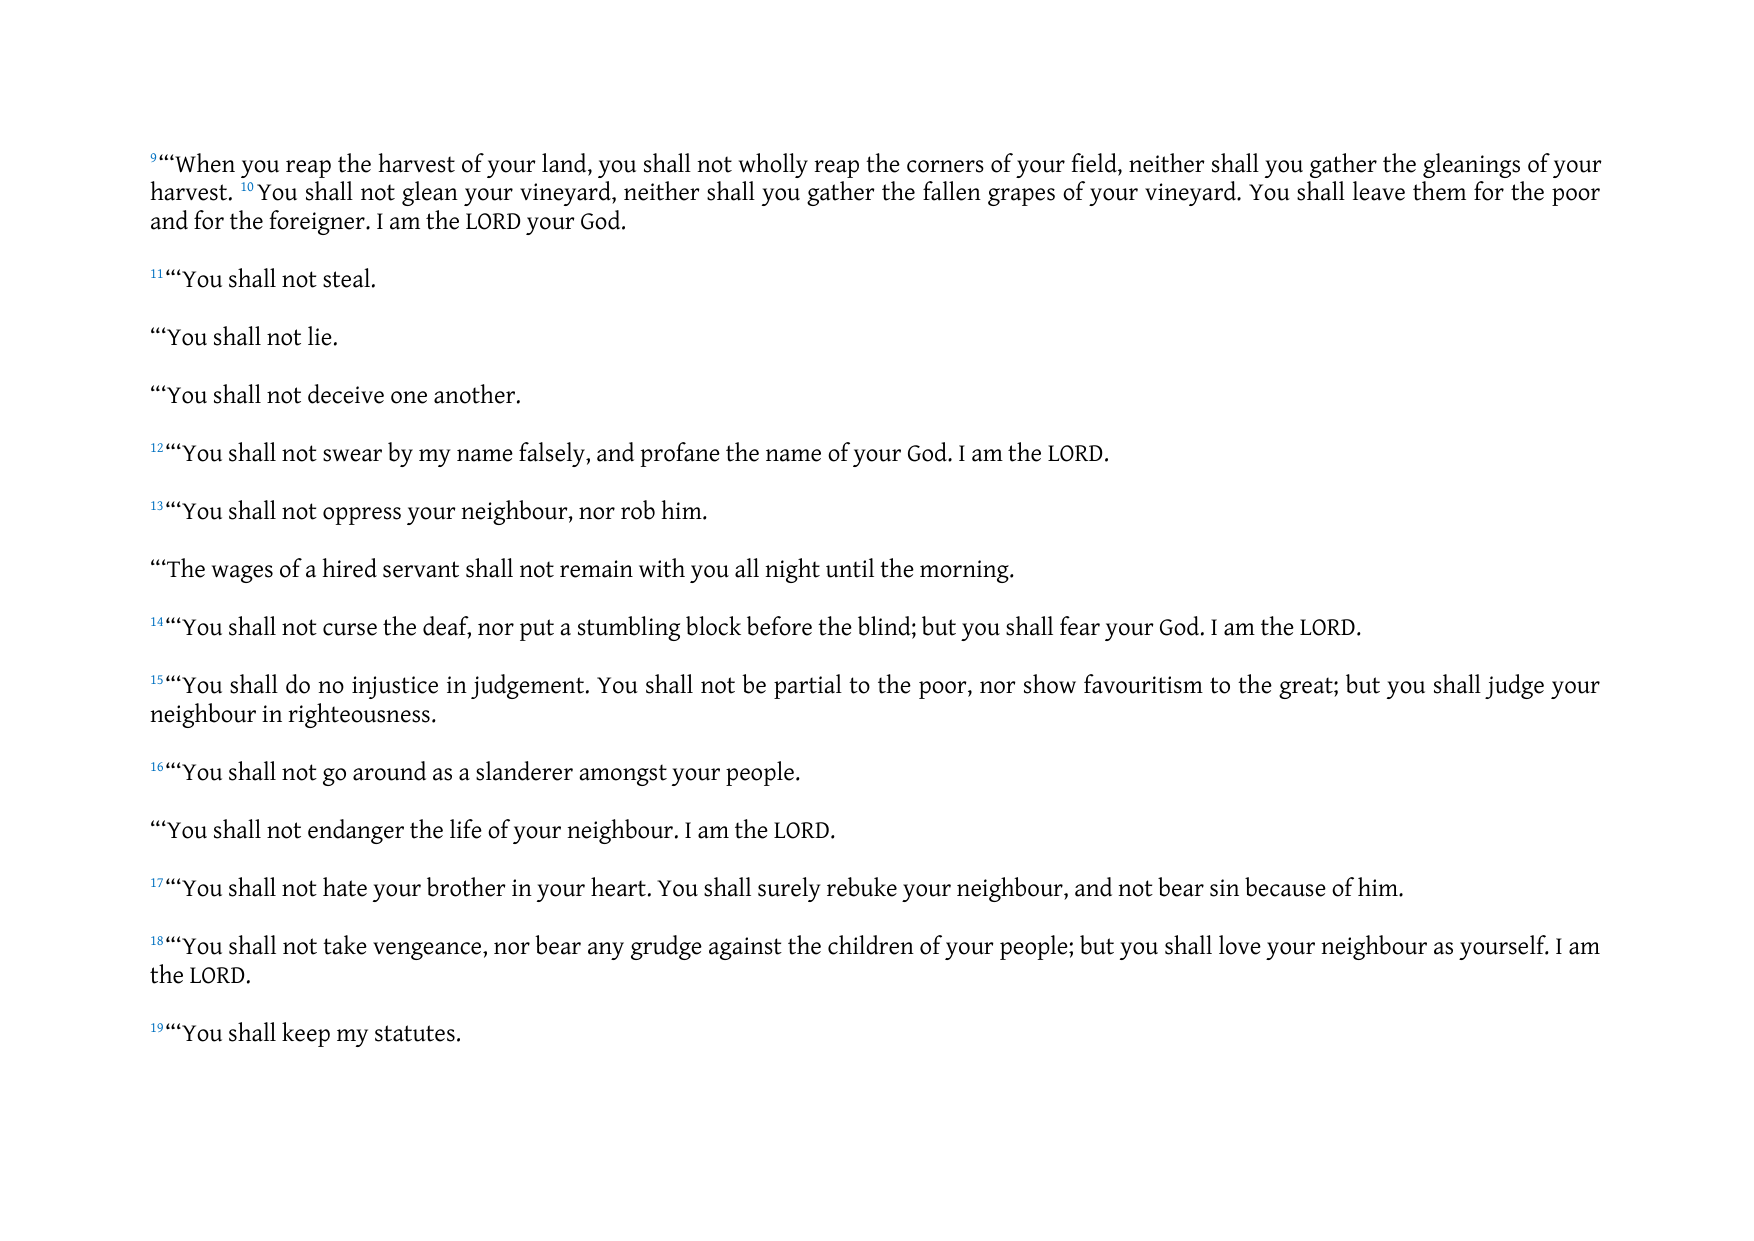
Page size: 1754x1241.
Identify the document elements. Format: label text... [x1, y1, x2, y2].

text “‘You shall not endanger the life of your neighbour. I am the LORD. [150, 817, 1604, 846]
text “‘The wages of a hired servant shall not remain with you all night until the morning. [150, 556, 1604, 585]
text 16 “‘You shall not go around as a slanderer amongst your people. [150, 759, 1604, 788]
text 19 “‘You shall keep my statutes. [150, 1020, 1604, 1048]
text 18 “‘You shall not take vengeance, nor bear any grudge against the children of your people; but you shall love your neighbour as yourself. I am the LORD. [150, 933, 1604, 991]
text 11 “‘You shall not steal. [150, 266, 1604, 294]
text 15 “‘You shall do no injustice in judgement. You shall not be partial to the poor, nor show favouritism to the great; but you shall judge your neighbour in righteousness. [150, 672, 1604, 729]
text 13 “‘You shall not oppress your neighbour, nor rob him. [150, 498, 1604, 527]
text 9 “‘When you reap the harvest of your land, you shall not wholly reap the corners of your field, neither shall you gather the gleanings of your harvest. 10 You shall not glean your vineyard, neither shall you gather the fallen grapes of your vineyard. You shall leave them for the poor and for the foreigner. I am the LORD your God. [150, 150, 1604, 237]
text “‘You shall not lie. [150, 324, 1604, 353]
text 12 “‘You shall not swear by my name falsely, and profane the name of your God. I am the LORD. [150, 440, 1604, 469]
text 17 “‘You shall not hate your brother in your heart. You shall surely rebuke your neighbour, and not bear sin because of him. [150, 875, 1604, 904]
text “‘You shall not deceive one another. [150, 382, 1604, 411]
text 14 “‘You shall not curse the deaf, nor put a stumbling block before the blind; but you shall fear your God. I am the LORD. [150, 614, 1604, 643]
